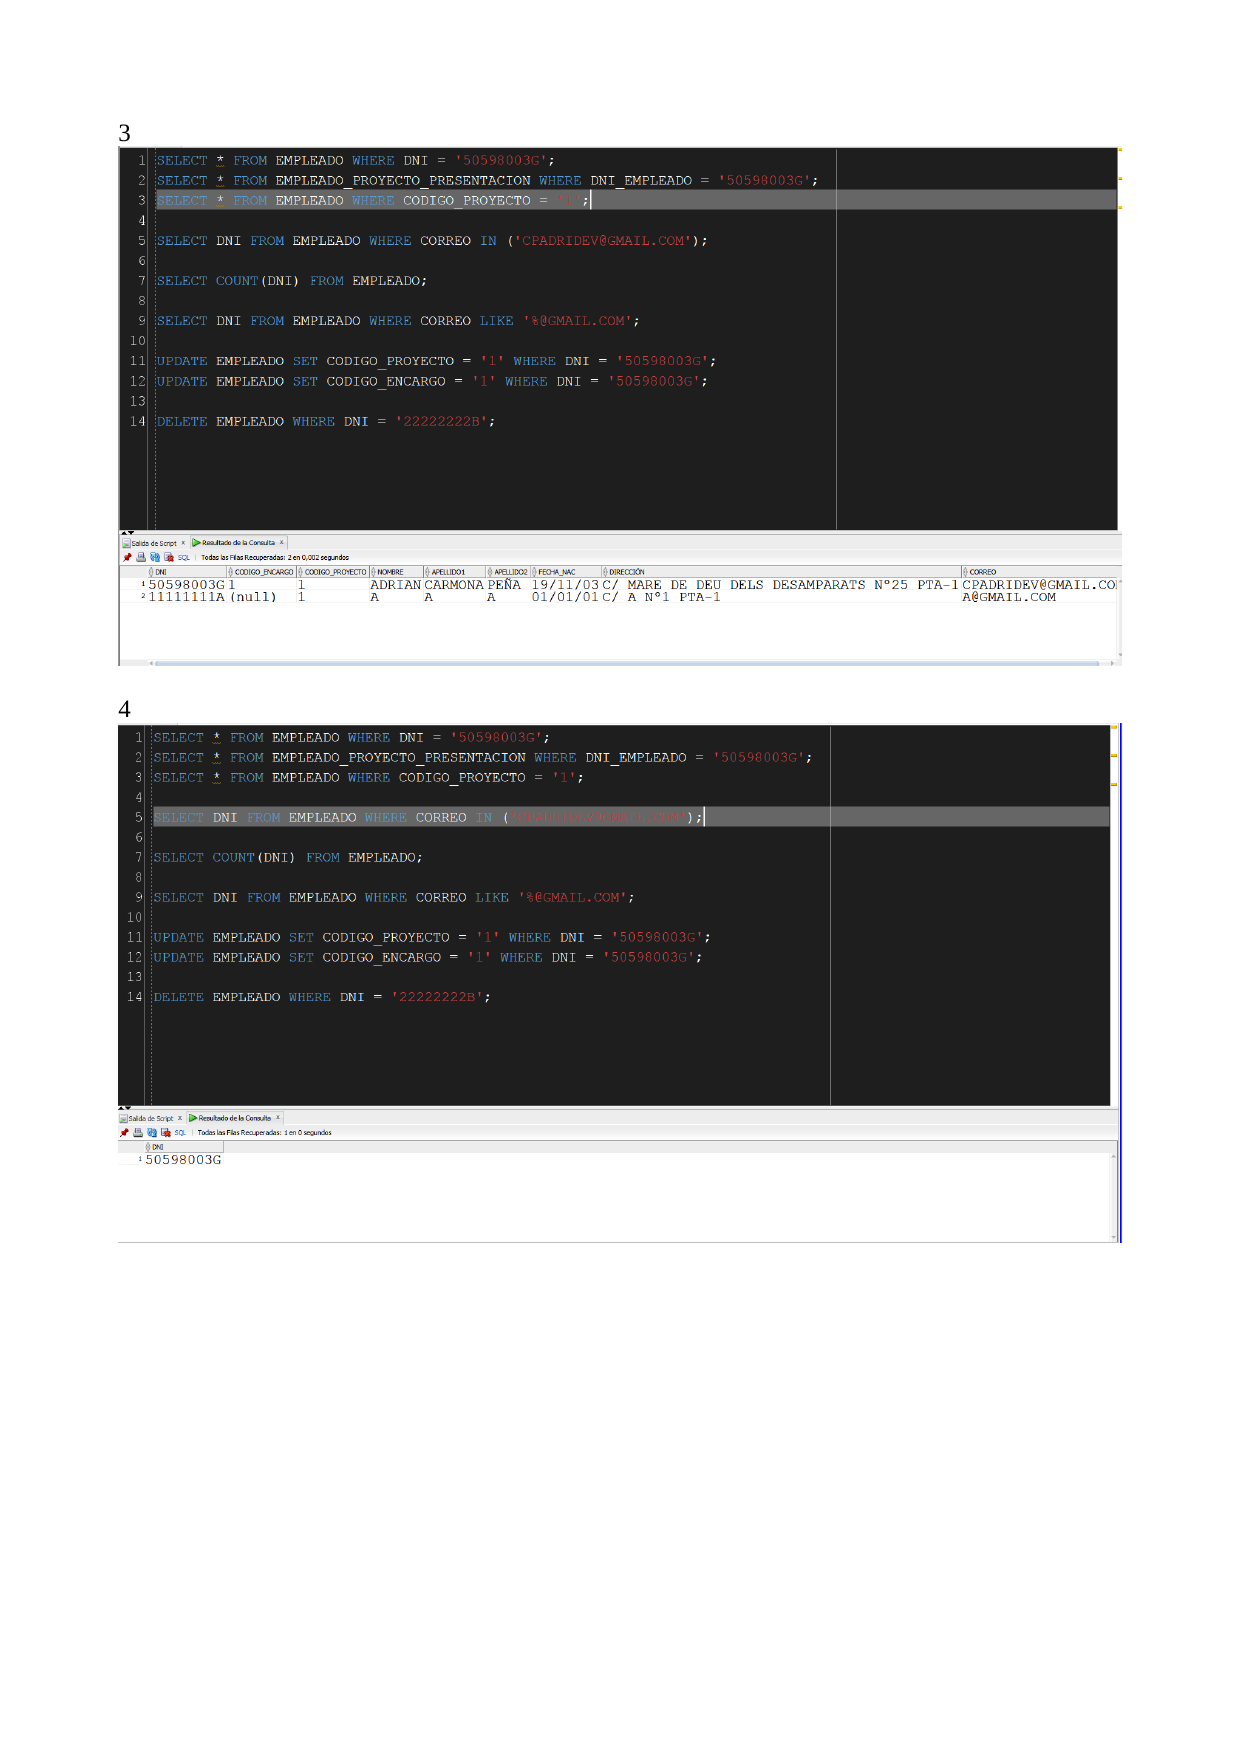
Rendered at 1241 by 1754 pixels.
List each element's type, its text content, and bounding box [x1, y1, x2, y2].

text 4 [118, 694, 1122, 723]
text 3 [118, 118, 1122, 146]
picture [118, 146, 1123, 666]
picture [118, 723, 1123, 1243]
